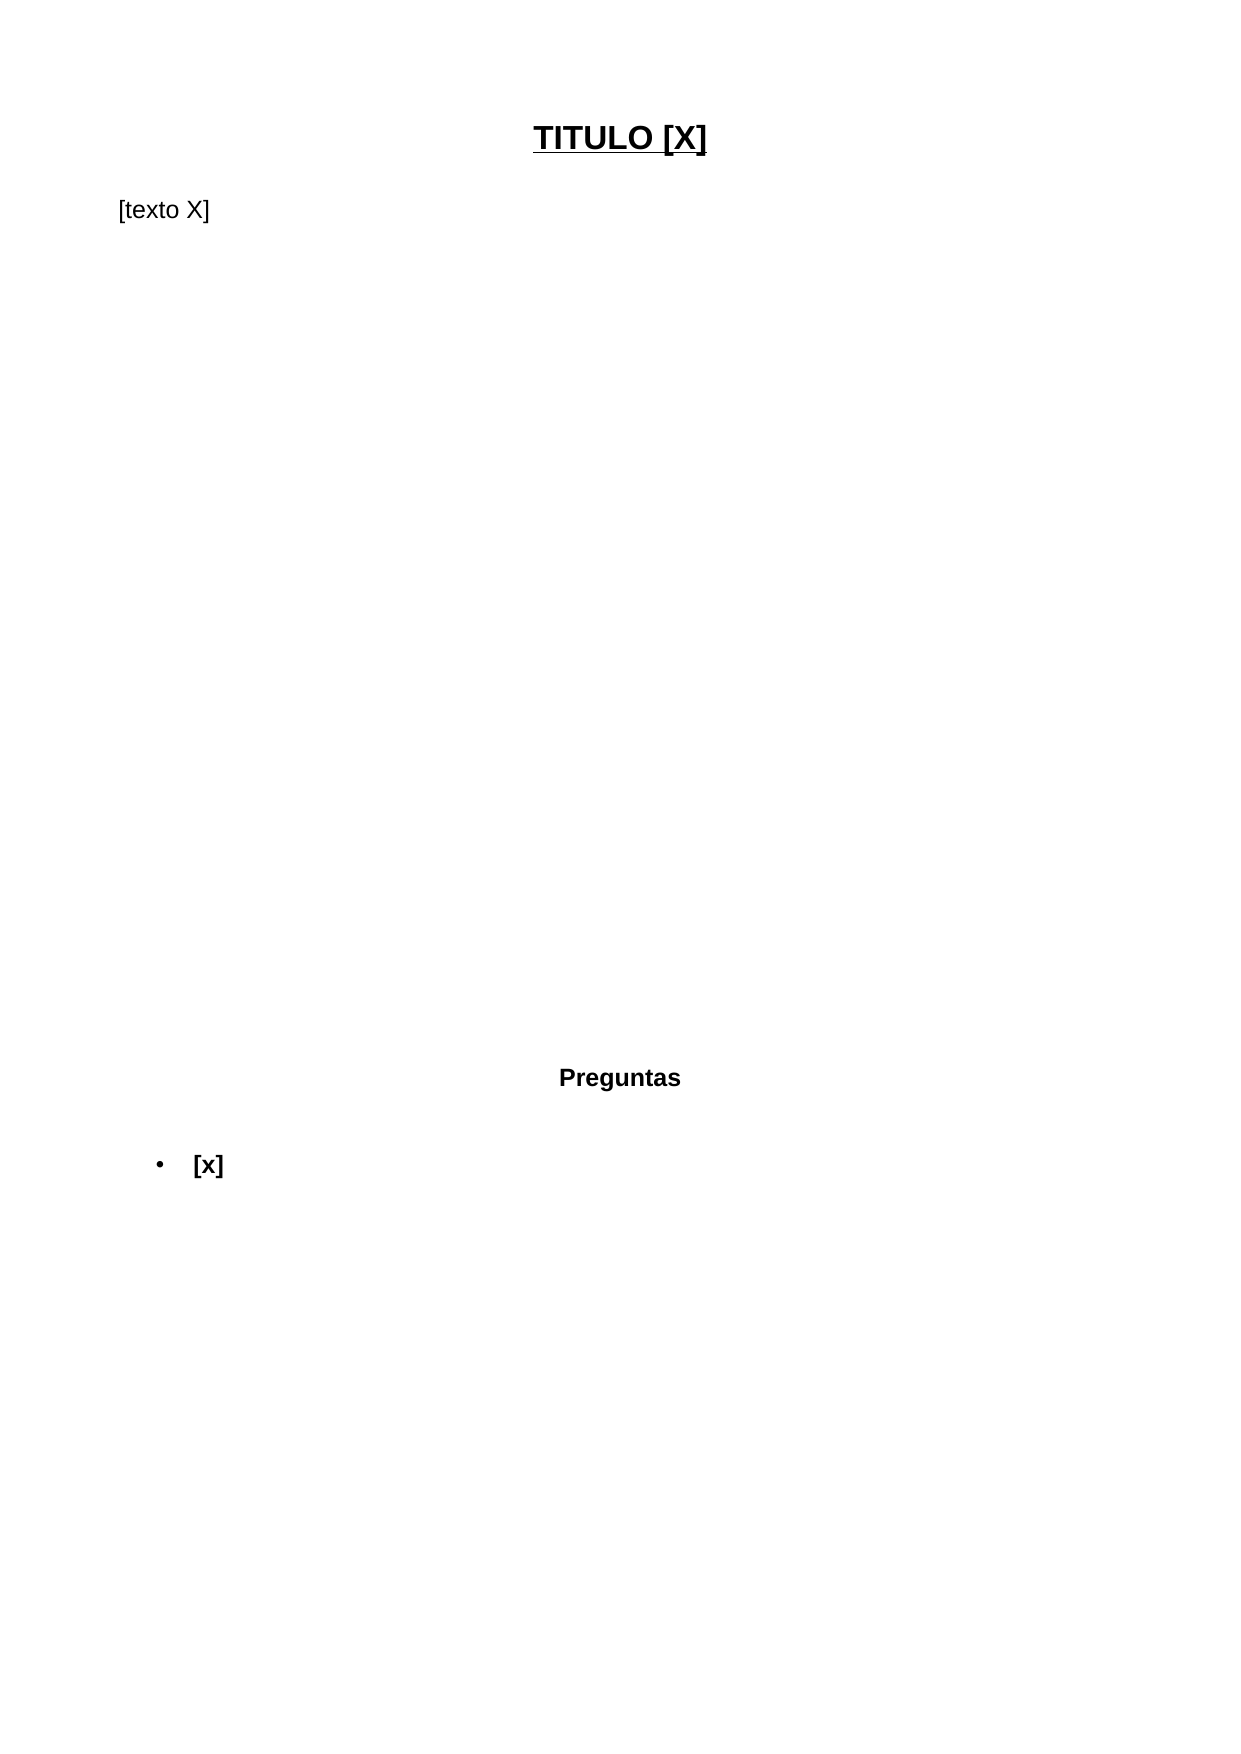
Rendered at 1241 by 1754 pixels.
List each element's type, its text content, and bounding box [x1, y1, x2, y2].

text Preguntas [118, 1063, 1122, 1092]
list [x] [156, 1149, 1122, 1178]
text TITULO [X] [118, 118, 1122, 157]
table_header [texto X] [118, 195, 1122, 667]
